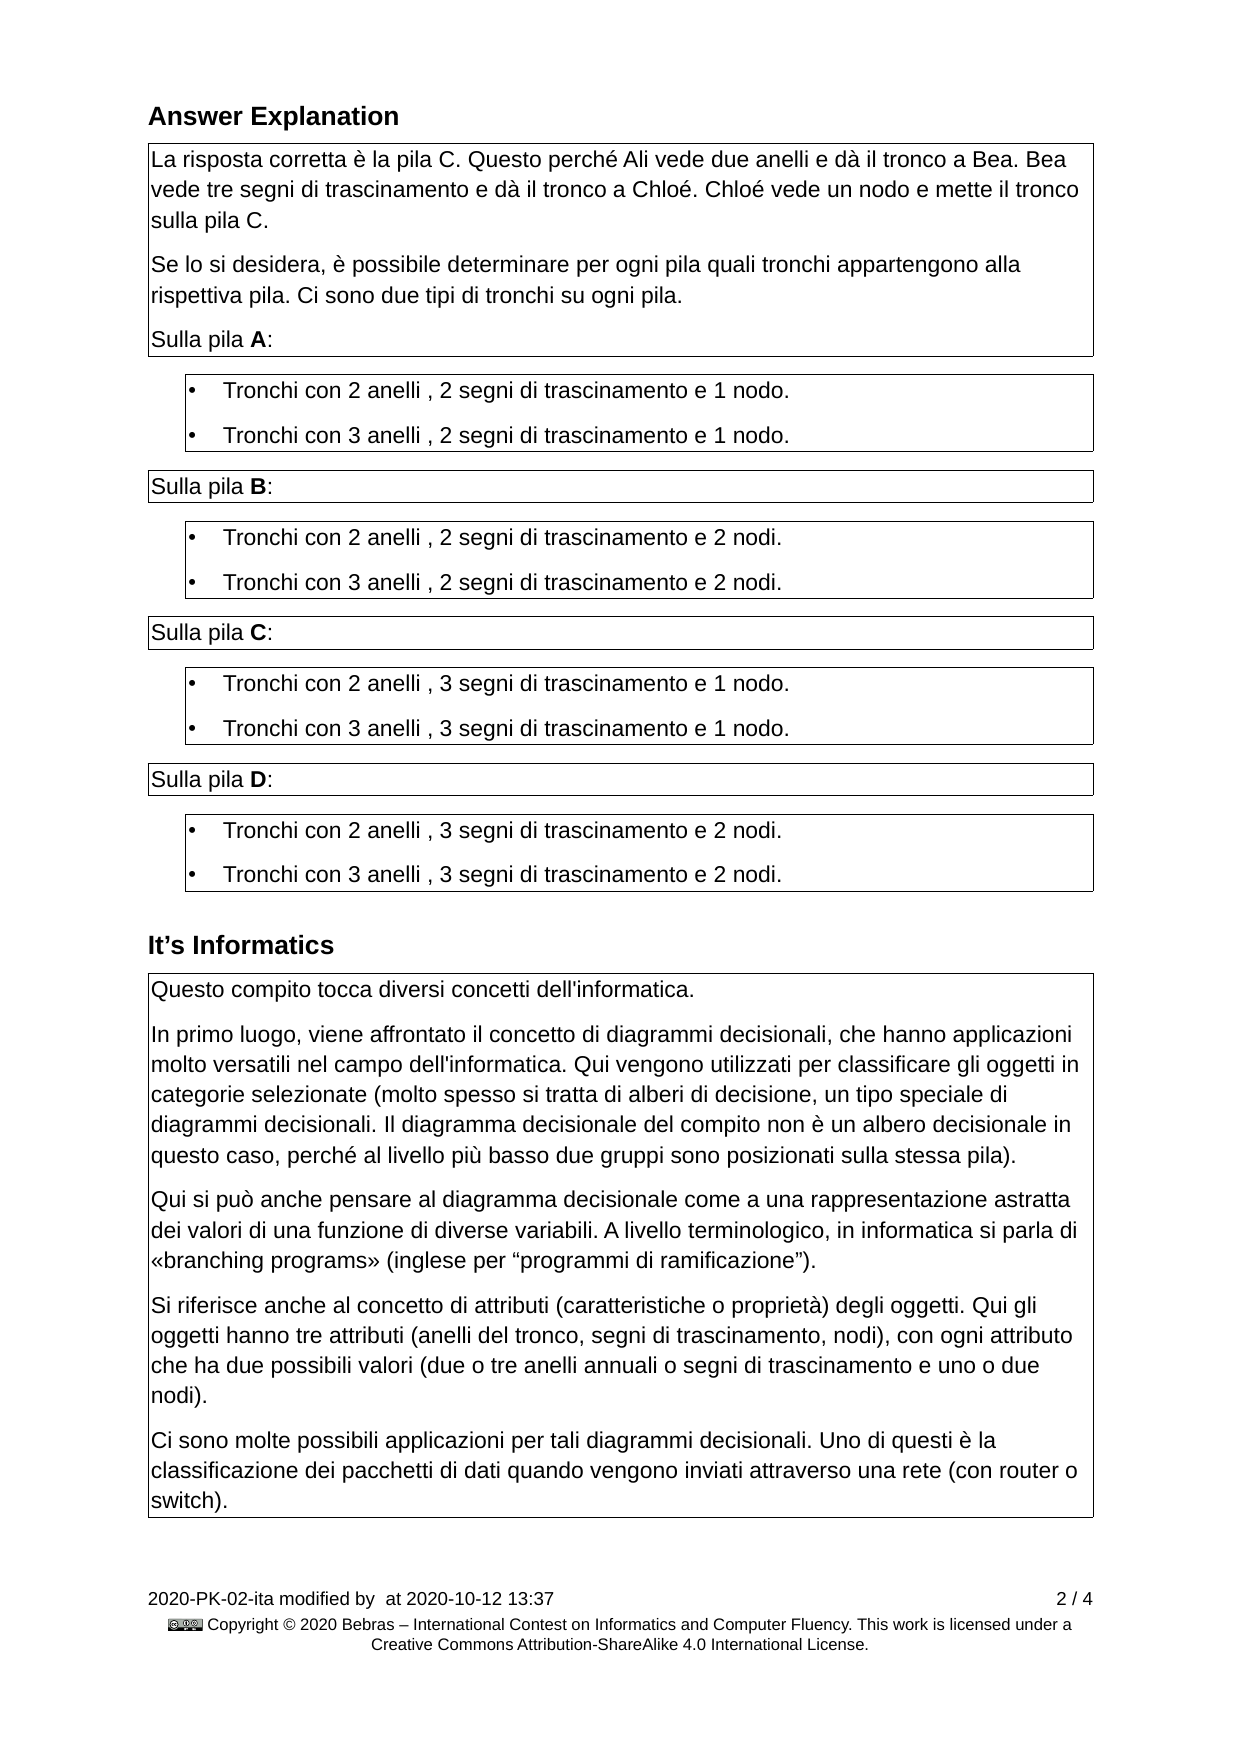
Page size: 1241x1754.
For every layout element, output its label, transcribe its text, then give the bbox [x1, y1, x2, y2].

text Sulla pila B: [149, 471, 1093, 502]
text Se lo si desidera, è possibile determinare per ogni pila quali tronchi appartengono alla rispettiva pila. Ci sono due tipi di tronchi su ogni pila. [149, 248, 1093, 308]
text Sulla pila D: [149, 764, 1093, 795]
text Qui si può anche pensare al diagramma decisionale come a una rappresentazione astratta dei valori di una funzione di diverse variabili. A livello terminologico, in informatica si parla di «branching programs» (inglese per “programmi di ramificazione”). [149, 1183, 1093, 1273]
list Tronchi con 3 anelli , 3 segni di trascinamento e 1 nodo. [186, 712, 1093, 744]
list Tronchi con 2 anelli , 2 segni di trascinamento e 2 nodi. [186, 522, 1093, 550]
text Questo compito tocca diversi concetti dell'informatica. [149, 974, 1093, 1002]
list Tronchi con 3 anelli , 3 segni di trascinamento e 2 nodi. [186, 858, 1093, 891]
text Ci sono molte possibili applicazioni per tali diagrammi decisionali. Uno di questi è la classificazione dei pacchetti di dati quando vengono inviati attraverso una rete (con router o switch). [149, 1424, 1093, 1517]
list Tronchi con 3 anelli , 2 segni di trascinamento e 2 nodi. [186, 566, 1093, 598]
text Sulla pila A: [149, 323, 1093, 356]
list Tronchi con 2 anelli , 2 segni di trascinamento e 1 nodo. [186, 375, 1093, 404]
text In primo luogo, viene affrontato il concetto di diagrammi decisionali, che hanno applicazioni molto versatili nel campo dell'informatica. Qui vengono utilizzati per classificare gli oggetti in categorie selezionate (molto spesso si tratta di alberi di decisione, un tipo speciale di diagrammi decisionali. Il diagramma decisionale del compito non è un albero decisionale in questo caso, perché al livello più basso due gruppi sono posizionati sulla stessa pila). [149, 1018, 1093, 1168]
list Tronchi con 2 anelli , 3 segni di trascinamento e 2 nodi. [186, 815, 1093, 843]
text La risposta corretta è la pila C. Questo perché Ali vede due anelli e dà il tronco a Bea. Bea vede tre segni di trascinamento e dà il tronco a Chloé. Chloé vede un nodo e mette il tronco sulla pila C. [149, 144, 1093, 233]
subtitle It’s Informatics [148, 930, 1093, 960]
list Tronchi con 3 anelli , 2 segni di trascinamento e 1 nodo. [186, 419, 1093, 451]
subtitle Answer Explanation [148, 100, 1093, 131]
text Sulla pila C: [149, 617, 1093, 649]
text Si riferisce anche al concetto di attributi (caratteristiche o proprietà) degli oggetti. Qui gli oggetti hanno tre attributi (anelli del tronco, segni di trascinamento, nodi), con ogni attributo che ha due possibili valori (due o tre anelli annuali o segni di trascinamento e uno o due nodi). [149, 1288, 1093, 1408]
list Tronchi con 2 anelli , 3 segni di trascinamento e 1 nodo. [186, 668, 1093, 697]
